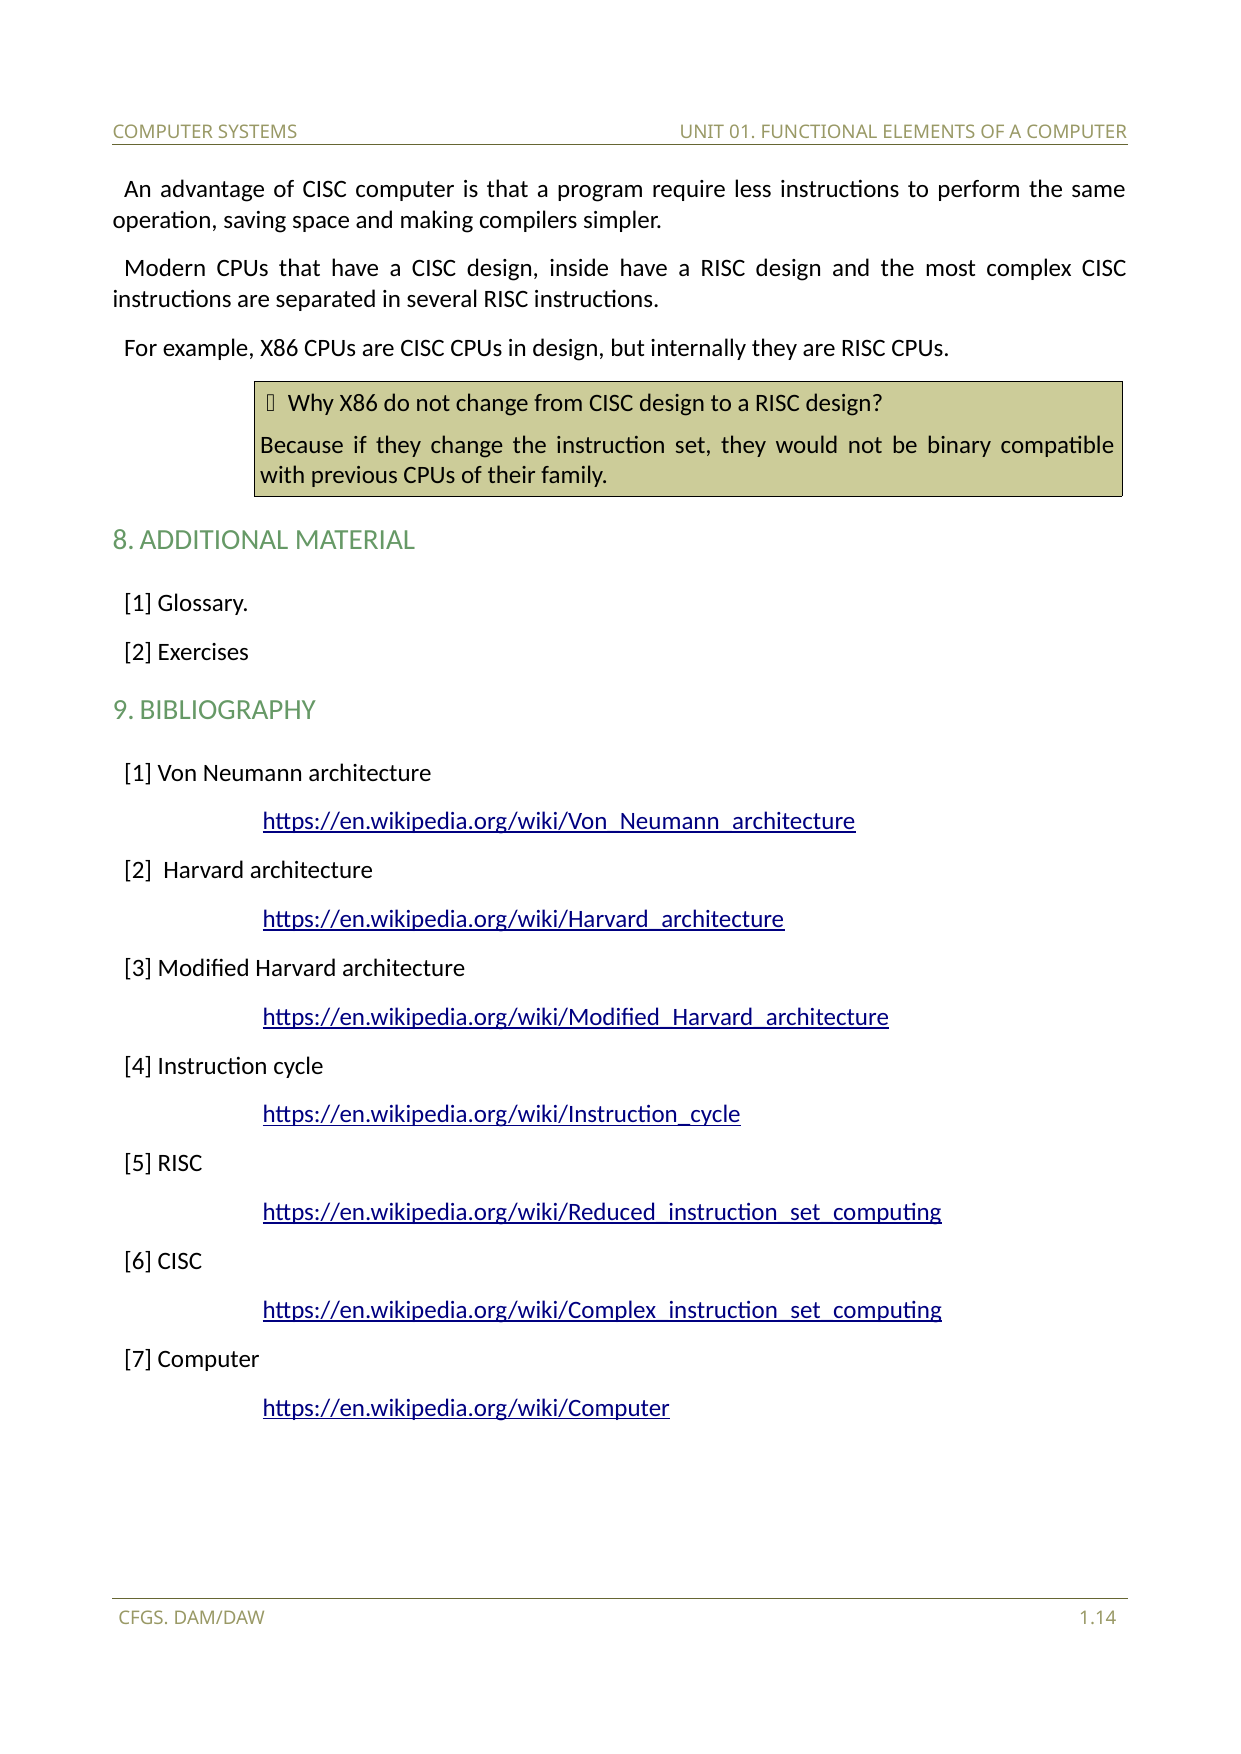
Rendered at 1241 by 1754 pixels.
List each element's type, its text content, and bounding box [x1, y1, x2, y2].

text https://en.wikipedia.org/wiki/Modified_Harvard_architecture [112, 1001, 1128, 1031]
text [2] Harvard architecture [112, 854, 1128, 885]
text https://en.wikipedia.org/wiki/Instruction_cycle [112, 1099, 1128, 1129]
text Modern CPUs that have a CISC design, inside have a RISC design and the most complex CISC instructions are separated in several RISC instructions. [112, 253, 1128, 314]
text [1] Glossary. [112, 587, 1128, 617]
text https://en.wikipedia.org/wiki/Complex_instruction_set_computing [112, 1294, 1128, 1324]
text [5] RISC [112, 1147, 1128, 1178]
text An advantage of CISC computer is that a program require less instructions to perform the same operation, saving space and making compilers simpler. [112, 173, 1128, 234]
text https://en.wikipedia.org/wiki/Harvard_architecture [112, 903, 1128, 934]
subtitle Bibliography [112, 691, 1128, 727]
text [7] Computer [112, 1343, 1128, 1373]
text Because if they change the instruction set, they would not be binary compatible with previous CPUs of their family. [255, 423, 1122, 496]
text https://en.wikipedia.org/wiki/Computer [112, 1392, 1128, 1422]
text [6] CISC [112, 1245, 1128, 1276]
text [2] Exercises [112, 636, 1128, 666]
text For example, X86 CPUs are CISC CPUs in design, but internally they are RISC CPUs. [112, 332, 1128, 362]
text https://en.wikipedia.org/wiki/Von_Neumann_architecture [112, 806, 1128, 836]
text [3] Modified Harvard architecture [112, 952, 1128, 983]
text https://en.wikipedia.org/wiki/Reduced_instruction_set_computing [112, 1196, 1128, 1227]
subtitle Additional material [112, 521, 1128, 557]
text  Why X86 do not change from CISC design to a RISC design? [255, 382, 1122, 417]
text [4] Instruction cycle [112, 1050, 1128, 1080]
text [1] Von Neumann architecture [112, 757, 1128, 787]
